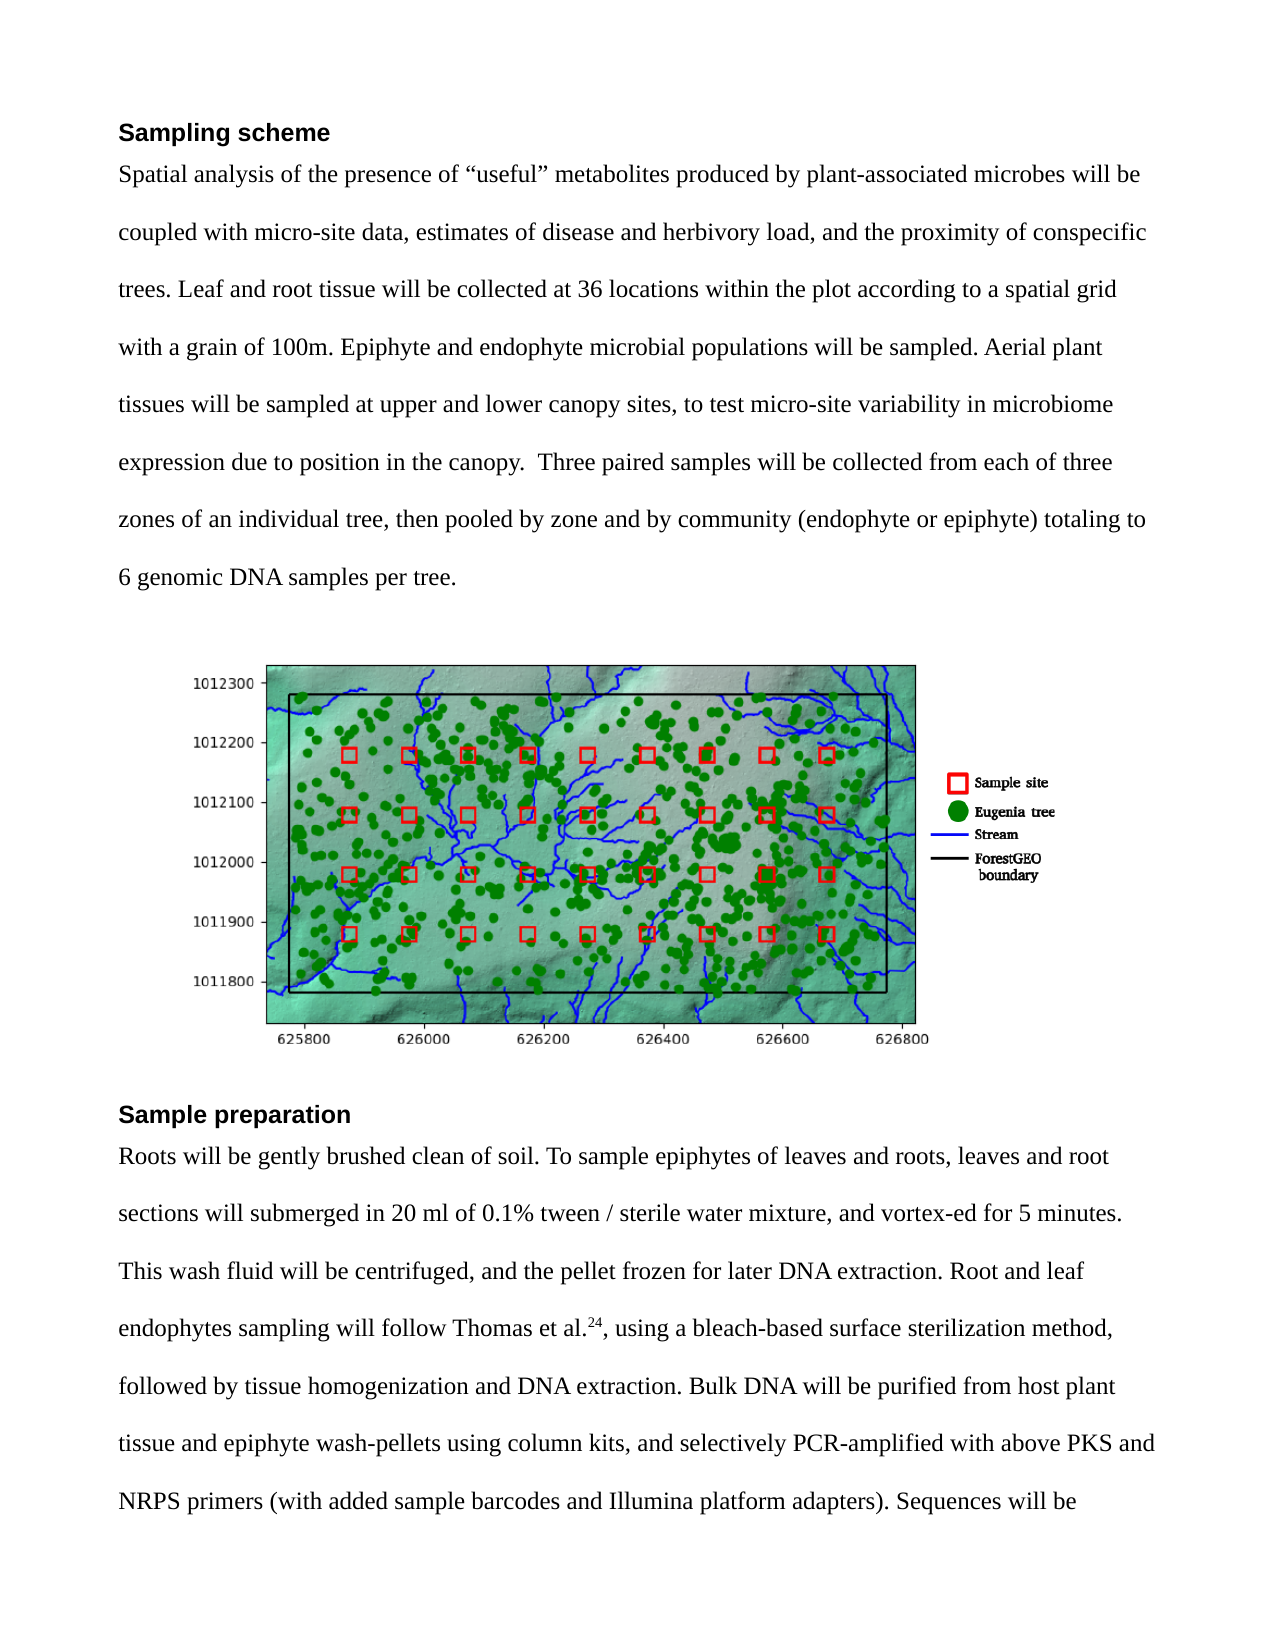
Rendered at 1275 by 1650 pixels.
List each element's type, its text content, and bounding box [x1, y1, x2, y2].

text Spatial analysis of the presence of “useful” metabolites produced by plant-associated microbes will be coupled with micro-site data, estimates of disease and herbivory load, and the proximity of conspecific trees. Leaf and root tissue will be collected at 36 locations within the plot according to a spatial grid with a grain of 100m. Epiphyte and endophyte microbial populations will be sampled. Aerial plant tissues will be sampled at upper and lower canopy sites, to test micro-site variability in microbiome expression due to position in the canopy. Three paired samples will be collected from each of three zones of an individual tree, then pooled by zone and by community (endophyte or epiphyte) totaling to 6 genomic DNA samples per tree. [118, 159, 1157, 591]
subtitle Sampling scheme [118, 118, 1157, 147]
subtitle Sample preparation [118, 1100, 1157, 1128]
text Roots will be gently brushed clean of soil. To sample epiphytes of leaves and roots, leaves and root sections will submerged in 20 ml of 0.1% tween / sterile water mixture, and vortex-ed for 5 minutes. This wash fluid will be centrifuged, and the pellet frozen for later DNA extraction. Root and leaf endophytes sampling will follow Thomas et al.24, using a bleach-based surface sterilization method, followed by tissue homogenization and DNA extraction. Bulk DNA will be purified from host plant tissue and epiphyte wash-pellets using column kits, and selectively PCR-amplified with above PKS and NRPS primers (with added sample barcodes and Illumina platform adapters). Sequences will be [118, 1141, 1157, 1515]
picture [193, 663, 1055, 1044]
